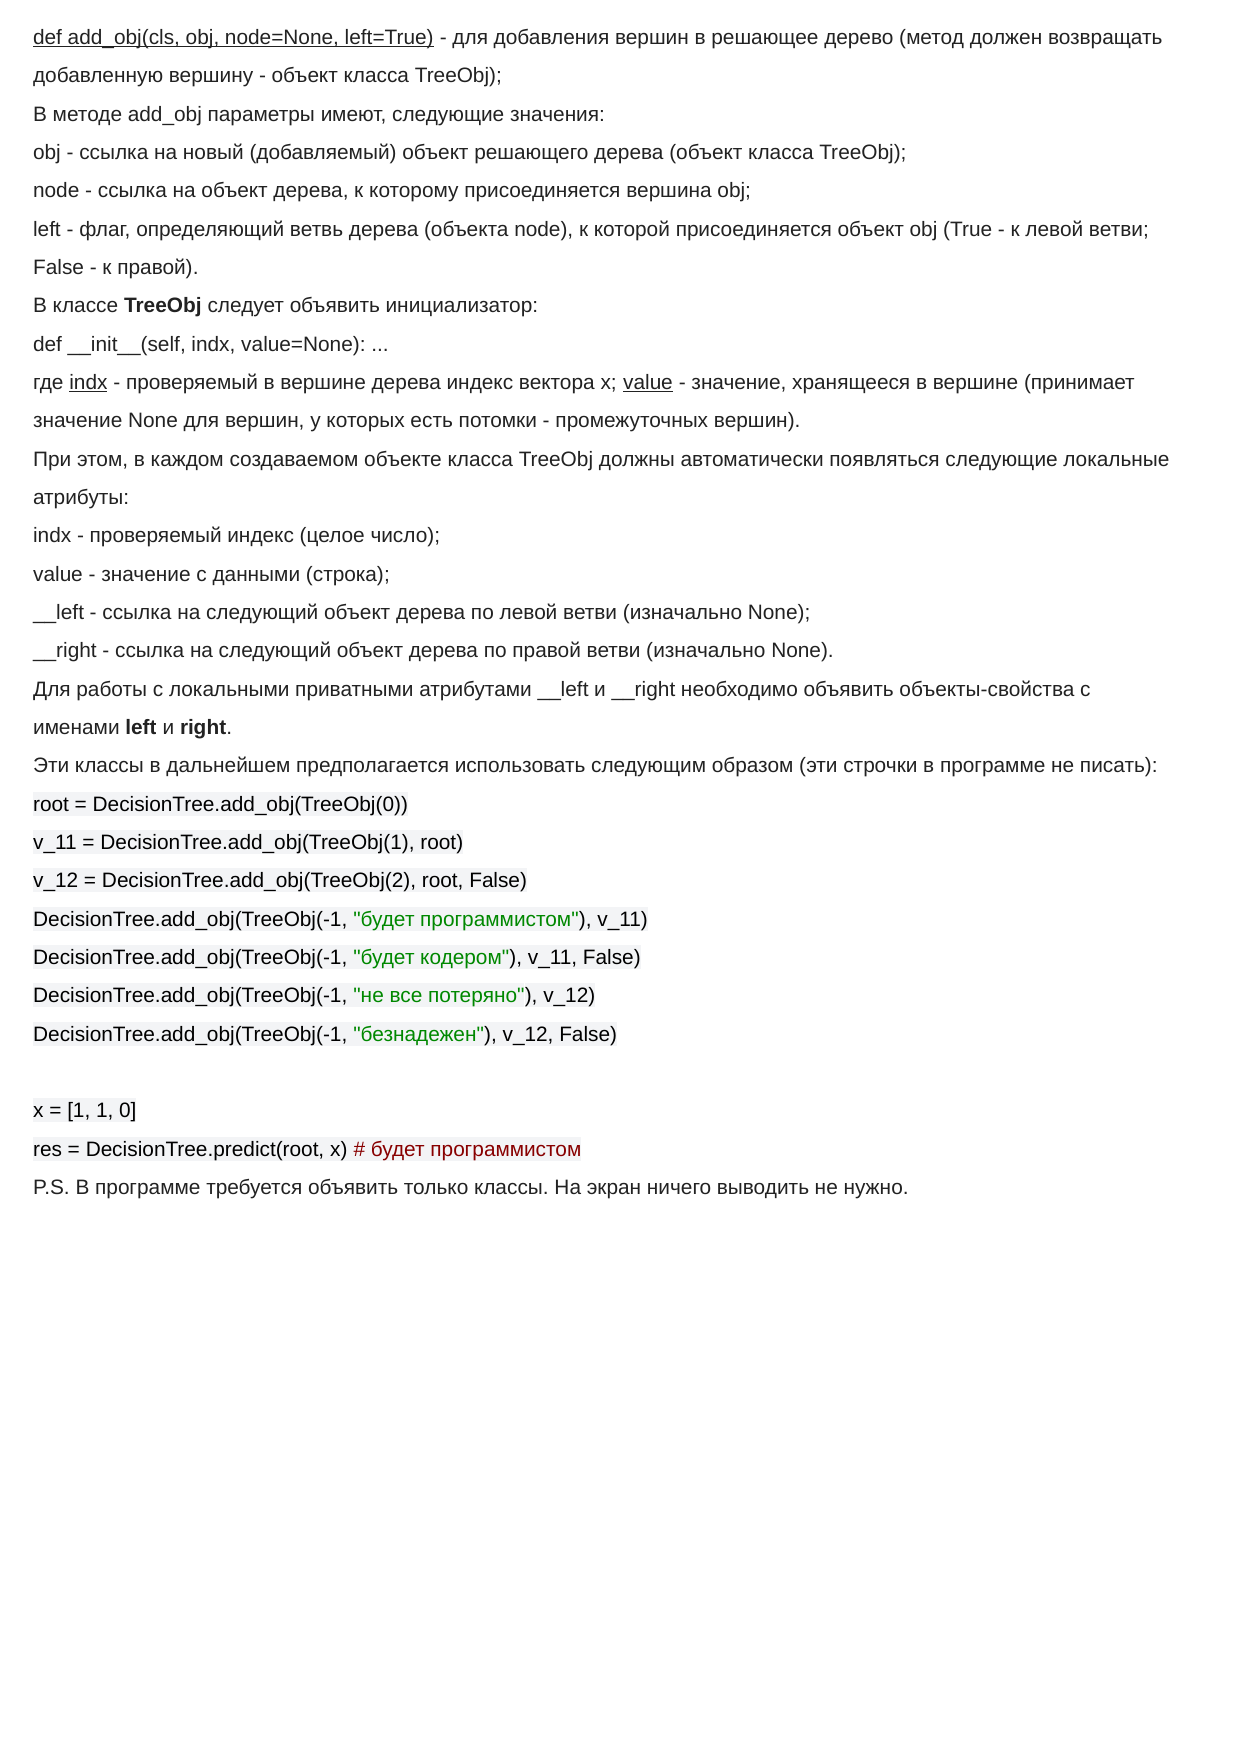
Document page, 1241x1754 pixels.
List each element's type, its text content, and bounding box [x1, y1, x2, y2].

text root = DecisionTree.add_obj(TreeObj(0)) [33, 792, 1205, 816]
text DecisionTree.add_obj(TreeObj(-1, "не все потеряно"), v_12) [33, 983, 1205, 1007]
text DecisionTree.add_obj(TreeObj(-1, "будет кодером"), v_11, False) [33, 945, 1205, 969]
text x = [1, 1, 0] [33, 1098, 1205, 1122]
text DecisionTree.add_obj(TreeObj(-1, "будет программистом"), v_11) [33, 907, 1205, 931]
text def __init__(self, indx, value=None): ... [33, 332, 1205, 356]
text В методе add_obj параметры имеют, следующие значения: [33, 102, 1205, 126]
text indx - проверяемый индекс (целое число); value - значение с данными (строка); __left - ссылка на следующий объект дерева по левой ветви (изначально None); __right - ссылка на следующий объект дерева по правой ветви (изначально None). [33, 523, 1205, 662]
text v_12 = DecisionTree.add_obj(TreeObj(2), root, False) [33, 868, 1205, 892]
text При этом, в каждом создаваемом объекте класса TreeObj должны автоматически появляться следующие локальные атрибуты: [33, 447, 1205, 509]
text В классе TreeObj следует объявить инициализатор: [33, 293, 1205, 317]
text DecisionTree.add_obj(TreeObj(-1, "безнадежен"), v_12, False) [33, 1022, 1205, 1046]
text Для работы с локальными приватными атрибутами __left и __right необходимо объявить объекты-свойства с именами left и right. [33, 677, 1205, 739]
text def add_obj(cls, obj, node=None, left=True) - для добавления вершин в решающее дерево (метод должен возвращать добавленную вершину - объект класса TreeObj); [33, 25, 1205, 87]
text где indx - проверяемый в вершине дерева индекс вектора x; value - значение, хранящееся в вершине (принимает значение None для вершин, у которых есть потомки - промежуточных вершин). [33, 370, 1205, 432]
text obj - ссылка на новый (добавляемый) объект решающего дерева (объект класса TreeObj); node - ссылка на объект дерева, к которому присоединяется вершина obj; left - флаг, определяющий ветвь дерева (объекта node), к которой присоединяется объект obj (True - к левой ветви; False - к правой). [33, 140, 1205, 279]
text res = DecisionTree.predict(root, x) # будет программистом [33, 1137, 1205, 1161]
text Эти классы в дальнейшем предполагается использовать следующим образом (эти строчки в программе не писать): [33, 753, 1205, 777]
text v_11 = DecisionTree.add_obj(TreeObj(1), root) [33, 830, 1205, 854]
text P.S. В программе требуется объявить только классы. На экран ничего выводить не нужно. [33, 1175, 1205, 1199]
